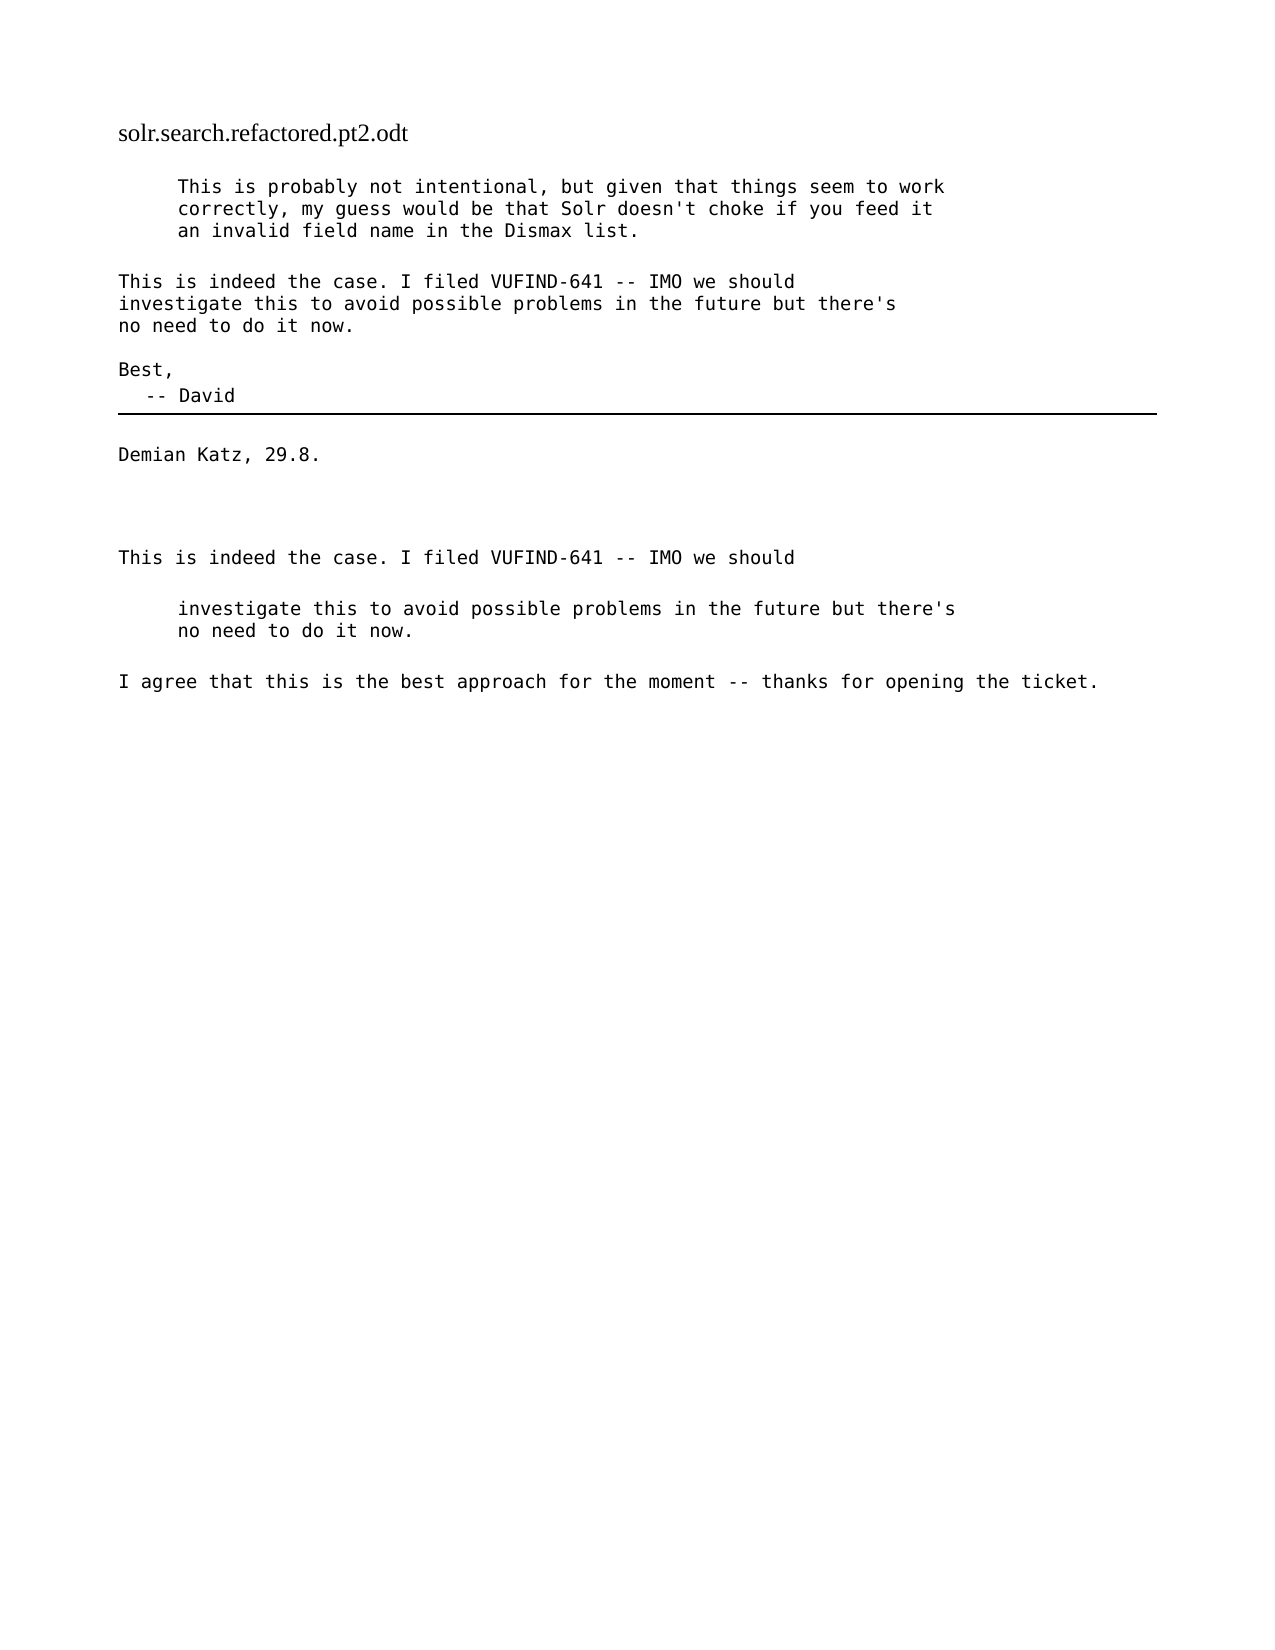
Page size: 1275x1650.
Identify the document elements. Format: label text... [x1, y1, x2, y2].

text -- David [118, 381, 1157, 413]
text Demian Katz, 29.8. [118, 444, 1157, 466]
text an invalid field name in the Dismax list. [177, 220, 1098, 242]
text no need to do it now. [118, 315, 1157, 337]
text This is indeed the case. I filed VUFIND-641 -- IMO we should [118, 547, 1157, 569]
text Best, [118, 359, 1157, 381]
text This is indeed the case. I filed VUFIND-641 -- IMO we should [118, 271, 1157, 293]
text no need to do it now. [177, 620, 1098, 642]
text correctly, my guess would be that Solr doesn't choke if you feed it [177, 198, 1098, 220]
text This is probably not intentional, but given that things seem to work [177, 176, 1098, 198]
text investigate this to avoid possible problems in the future but there's [118, 293, 1157, 315]
text investigate this to avoid possible problems in the future but there's [177, 598, 1098, 620]
text I agree that this is the best approach for the moment -- thanks for opening the ticket. [118, 671, 1157, 693]
